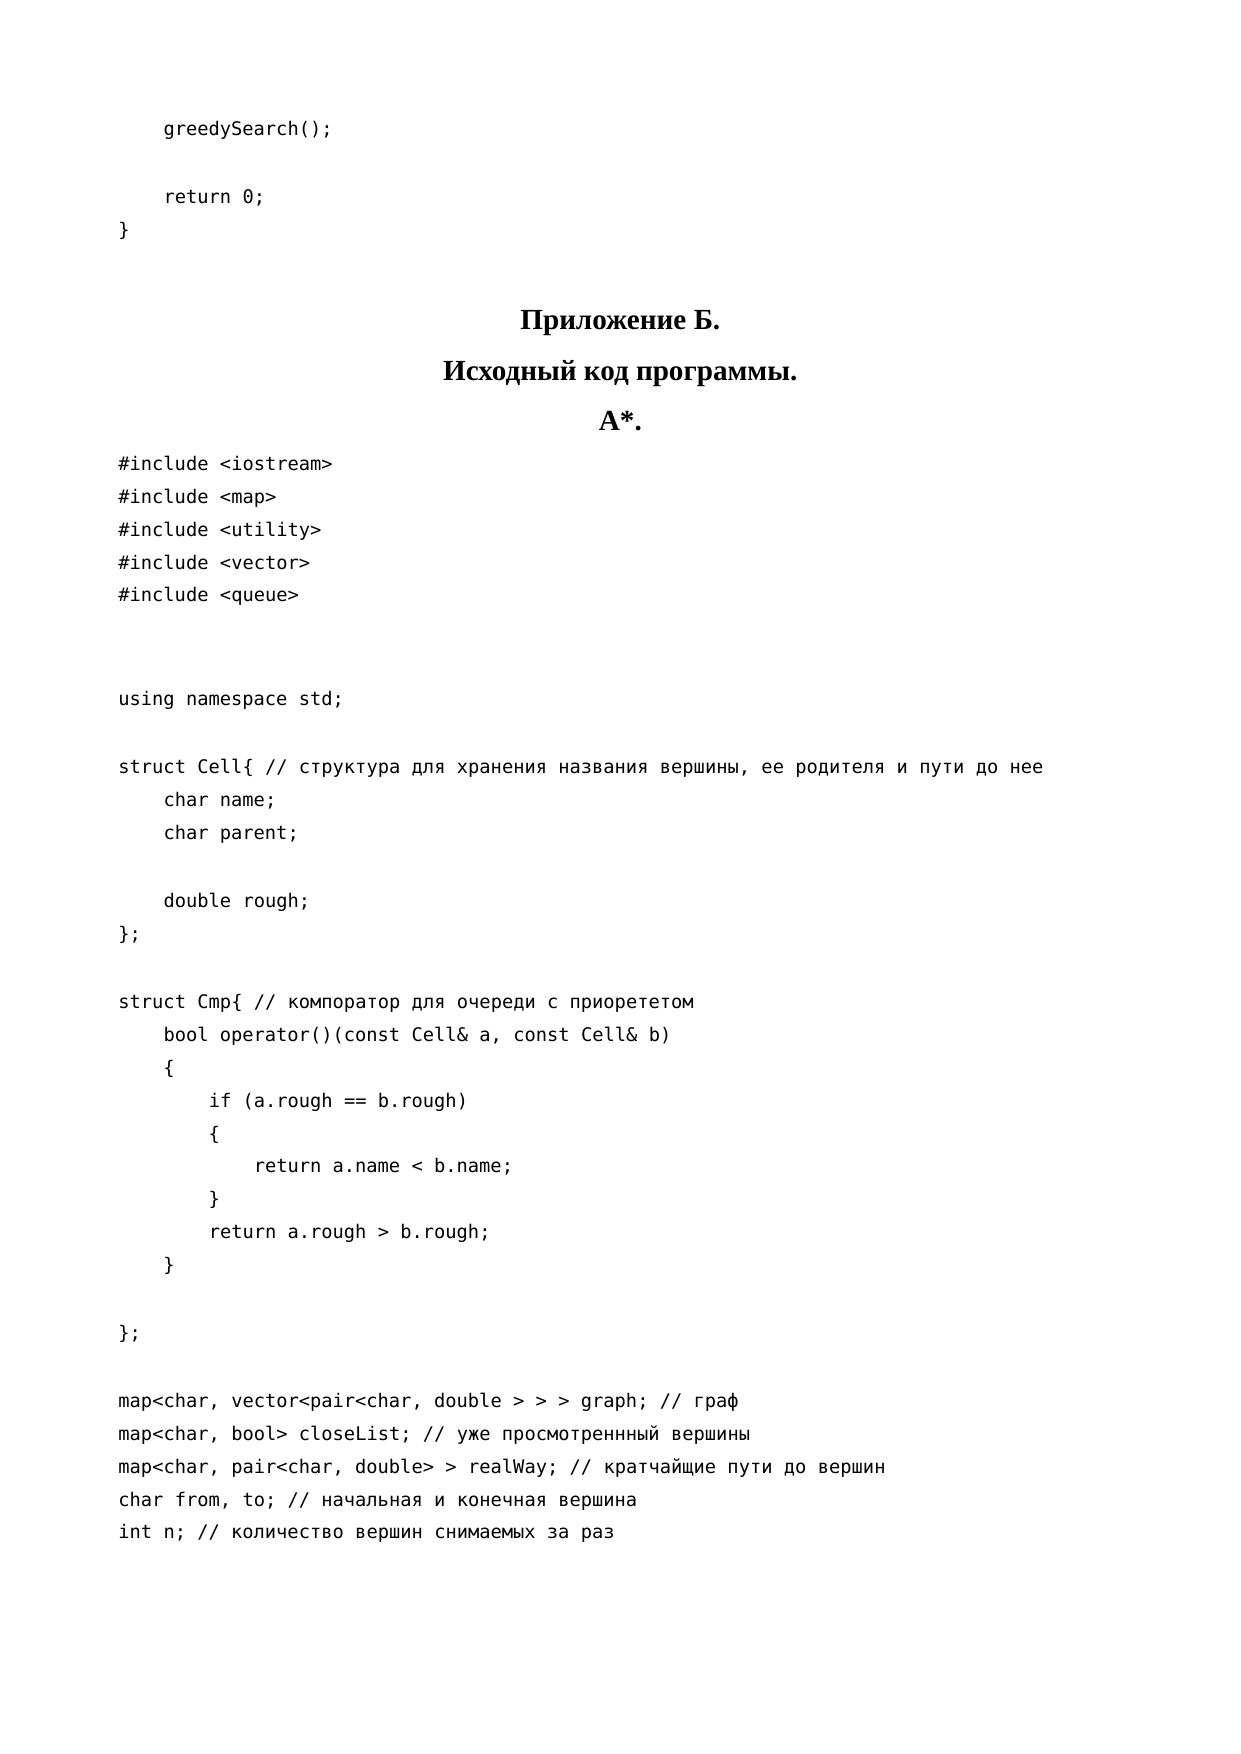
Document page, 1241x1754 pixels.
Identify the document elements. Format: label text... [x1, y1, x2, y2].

text greedySearch(); return 0; } [118, 118, 1122, 241]
text #include <iostream> #include <map> #include <utility> #include <vector> #include <queue> using namespace std; struct Cell{ // структура для хранения названия вершины, ее родителя и пути до нее char name; char parent; double rough; }; struct Cmp{ // компоратор для очереди с приорететом bool operator()(const Cell& a, const Cell& b) { if (a.rough == b.rough) { return a.name < b.name; } return a.rough > b.rough; } }; map<char, vector<pair<char, double > > > graph; // граф map<char, bool> closeList; // уже просмотреннный вершины map<char, pair<char, double> > realWay; // кратчайщие пути до вершин char from, to; // начальная и конечная вершина int n; // количество вершин снимаемых за раз [118, 453, 1122, 1614]
text Приложение Б. [118, 302, 1122, 336]
text А*. [118, 403, 1122, 436]
text Исходный код программы. [118, 353, 1122, 386]
